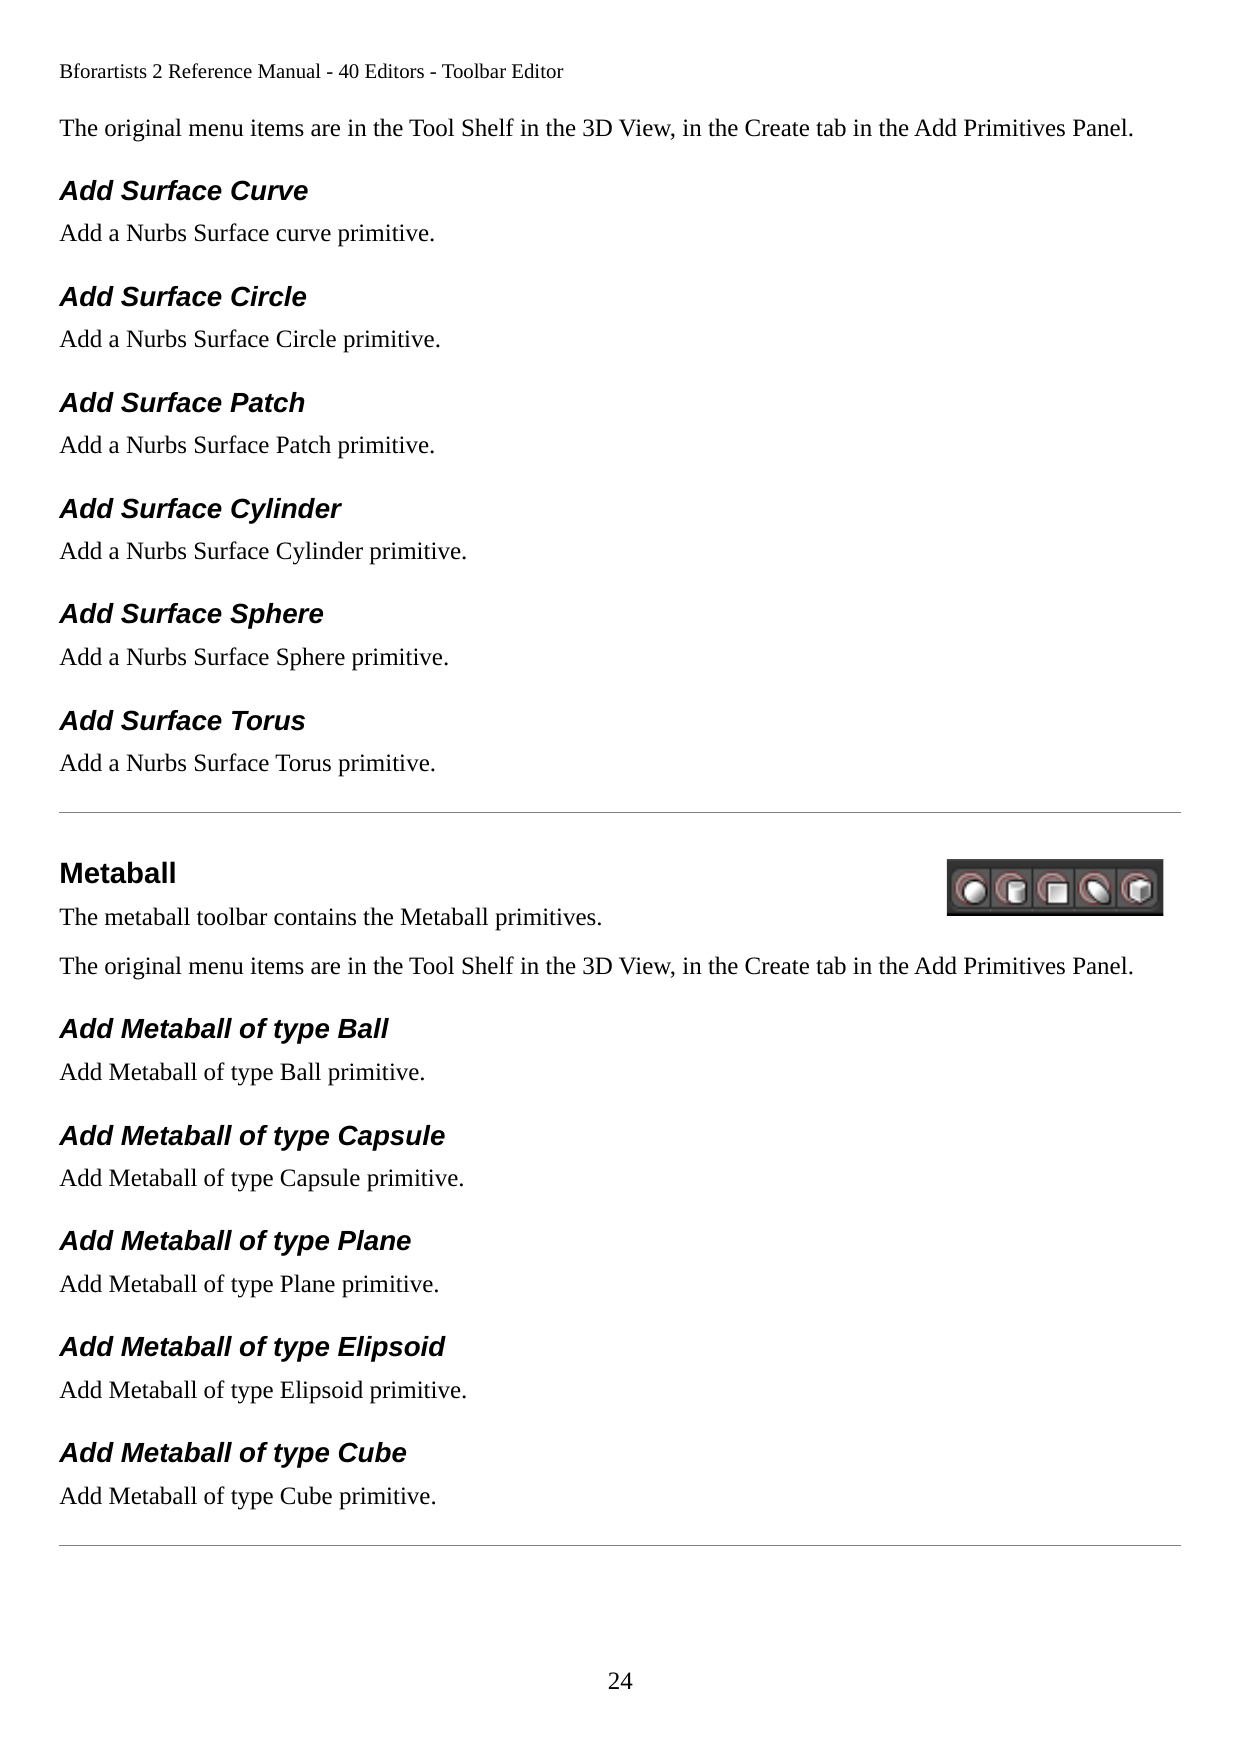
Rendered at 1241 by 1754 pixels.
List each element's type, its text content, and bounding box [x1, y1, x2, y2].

subtitle Add Metaball of type Capsule [59, 1119, 1181, 1151]
text Add a Nurbs Surface Patch primitive. [59, 430, 1181, 459]
text Add a Nurbs Surface Sphere primitive. [59, 642, 1181, 671]
text Add Metaball of type Cube primitive. [59, 1481, 1181, 1510]
subtitle Add Surface Curve [59, 174, 1181, 206]
picture [946, 859, 1164, 916]
text Add Metaball of type Ball primitive. [59, 1057, 1181, 1086]
subtitle Add Metaball of type Elipsoid [59, 1331, 1181, 1363]
text The metaball toolbar contains the Metaball primitives. [59, 902, 1181, 931]
subtitle Add Surface Cylinder [59, 492, 1181, 524]
text The original menu items are in the Tool Shelf in the 3D View, in the Create tab in the Add Primitives Panel. [59, 951, 1181, 980]
subtitle Add Surface Patch [59, 386, 1181, 418]
text Add Metaball of type Capsule primitive. [59, 1163, 1181, 1192]
subtitle Add Surface Circle [59, 280, 1181, 312]
subtitle Add Metaball of type Cube [59, 1437, 1181, 1468]
subtitle Add Metaball of type Plane [59, 1225, 1181, 1257]
subtitle Add Surface Torus [59, 704, 1181, 736]
text Add a Nurbs Surface Torus primitive. [59, 748, 1181, 777]
text Add a Nurbs Surface Circle primitive. [59, 324, 1181, 353]
text Add a Nurbs Surface Cylinder primitive. [59, 536, 1181, 565]
subtitle Add Surface Sphere [59, 598, 1181, 630]
text The original menu items are in the Tool Shelf in the 3D View, in the Create tab in the Add Primitives Panel. [59, 113, 1181, 141]
subtitle Add Metaball of type Ball [59, 1013, 1181, 1045]
text Add a Nurbs Surface curve primitive. [59, 218, 1181, 247]
subtitle Metaball [59, 856, 1181, 890]
text Add Metaball of type Elipsoid primitive. [59, 1375, 1181, 1404]
text Add Metaball of type Plane primitive. [59, 1269, 1181, 1298]
